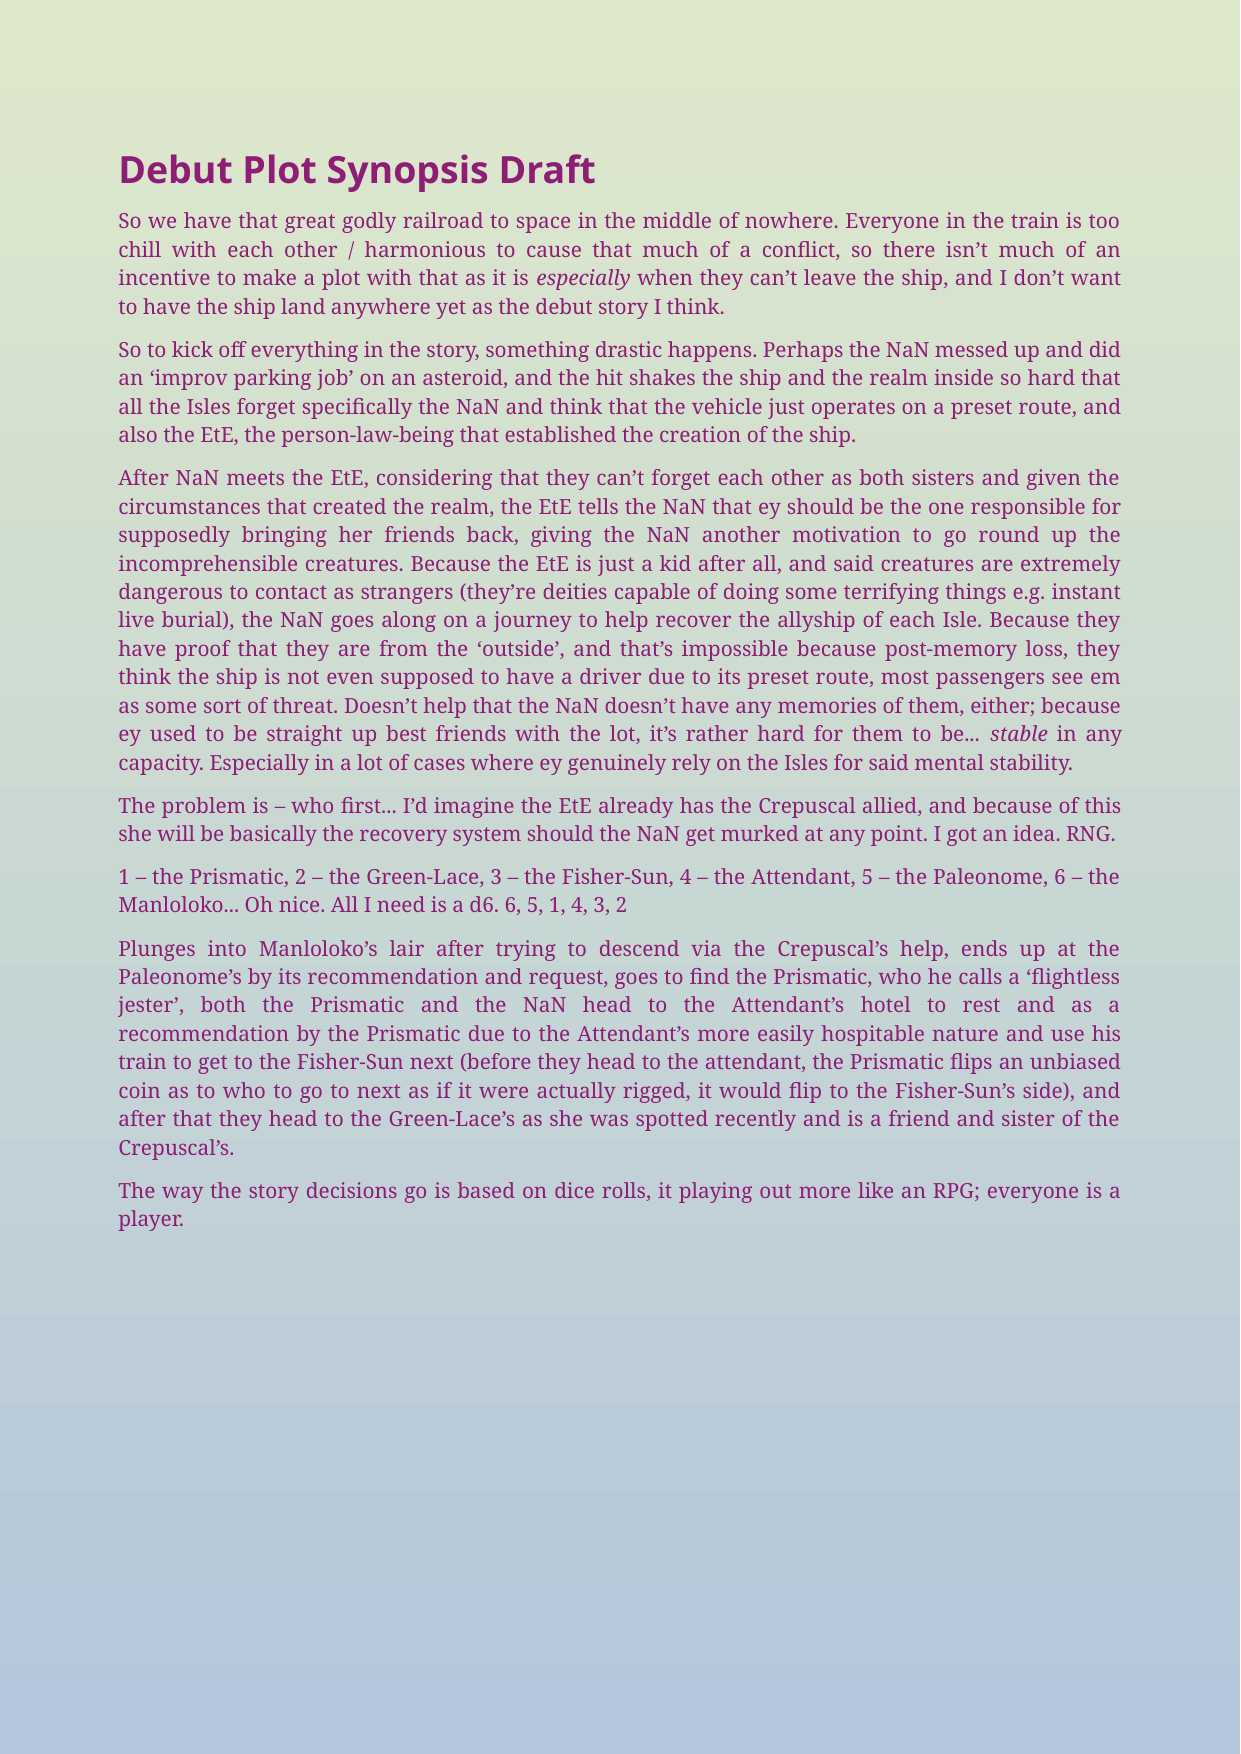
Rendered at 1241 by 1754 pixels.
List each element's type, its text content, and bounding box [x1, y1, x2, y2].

text The way the story decisions go is based on dice rolls, it playing out more like an RPG; everyone is a player. [118, 1176, 1122, 1233]
text So we have that great godly railroad to space in the middle of nowhere. Everyone in the train is too chill with each other / harmonious to cause that much of a conflict, so there isn’t much of an incentive to make a plot with that as it is especially when they can’t leave the ship, and I don’t want to have the ship land anywhere yet as the debut story I think. [118, 207, 1122, 320]
text The problem is – who first... I’d imagine the EtE already has the Crepuscal allied, and because of this she will be basically the recovery system should the NaN get murked at any point. I got an idea. RNG. [118, 791, 1122, 848]
text So to kick off everything in the story, something drastic happens. Perhaps the NaN messed up and did an ‘improv parking job’ on an asteroid, and the hit shakes the ship and the realm inside so hard that all the Isles forget specifically the NaN and think that the vehicle just operates on a preset route, and also the EtE, the person-law-being that established the creation of the ship. [118, 335, 1122, 449]
text 1 – the Prismatic, 2 – the Green-Lace, 3 – the Fisher-Sun, 4 – the Attendant, 5 – the Paleonome, 6 – the Manloloko... Oh nice. All I need is a d6. 6, 5, 1, 4, 3, 2 [118, 862, 1122, 919]
text Plunges into Manloloko’s lair after trying to descend via the Crepuscal’s help, ends up at the Paleonome’s by its recommendation and request, goes to find the Prismatic, who he calls a ‘flightless jester’, both the Prismatic and the NaN head to the Attendant’s hotel to rest and as a recommendation by the Prismatic due to the Attendant’s more easily hospitable nature and use his train to get to the Fisher-Sun next (before they head to the attendant, the Prismatic flips an unbiased coin as to who to go to next as if it were actually rigged, it would flip to the Fisher-Sun’s side), and after that they head to the Green-Lace’s as she was spotted recently and is a friend and sister of the Crepuscal’s. [118, 934, 1122, 1161]
subtitle Debut Plot Synopsis Draft [118, 143, 1122, 194]
text After NaN meets the EtE, considering that they can’t forget each other as both sisters and given the circumstances that created the realm, the EtE tells the NaN that ey should be the one responsible for supposedly bringing her friends back, giving the NaN another motivation to go round up the incomprehensible creatures. Because the EtE is just a kid after all, and said creatures are extremely dangerous to contact as strangers (they’re deities capable of doing some terrifying things e.g. instant live burial), the NaN goes along on a journey to help recover the allyship of each Isle. Because they have proof that they are from the ‘outside’, and that’s impossible because post-memory loss, they think the ship is not even supposed to have a driver due to its preset route, most passengers see em as some sort of threat. Doesn’t help that the NaN doesn’t have any memories of them, either; because ey used to be straight up best friends with the lot, it’s rather hard for them to be... stable in any capacity. Especially in a lot of cases where ey genuinely rely on the Isles for said mental stability. [118, 463, 1122, 776]
